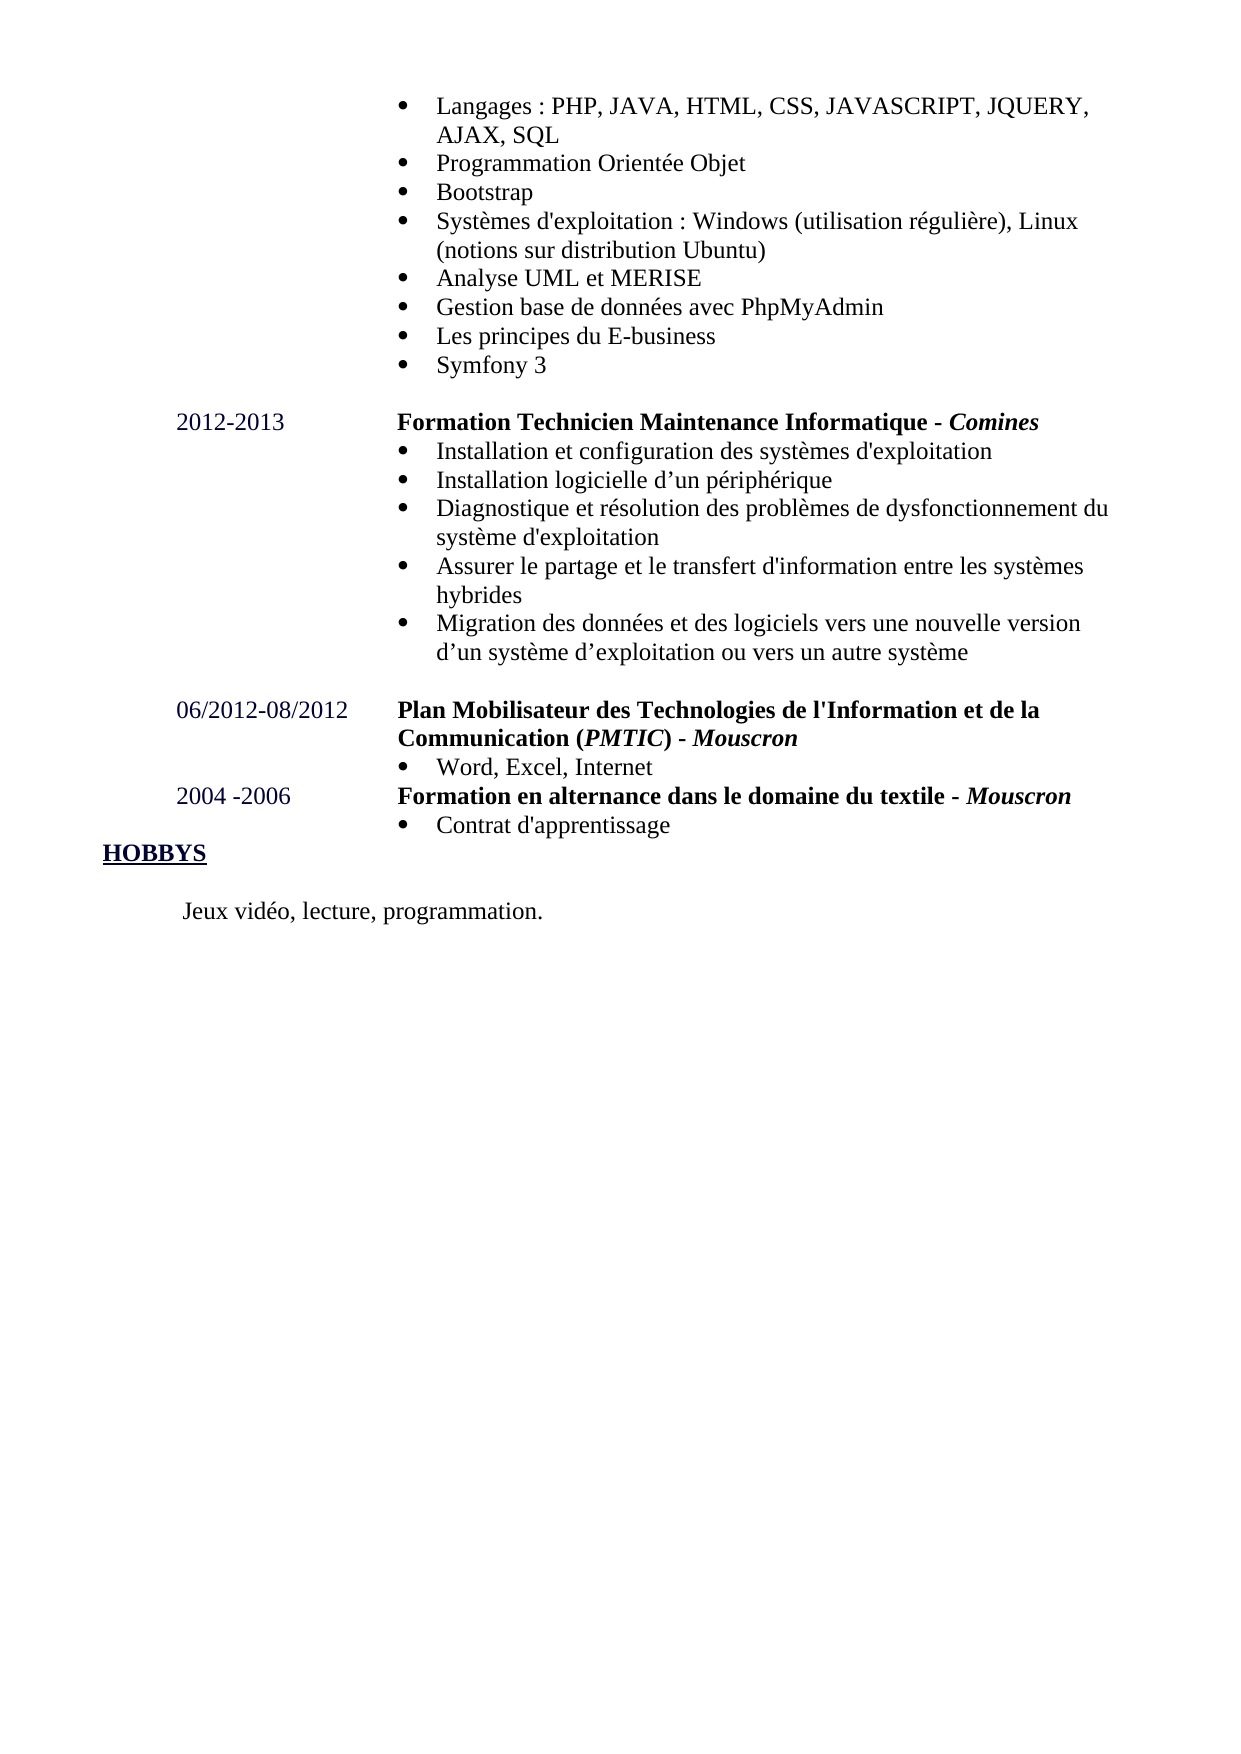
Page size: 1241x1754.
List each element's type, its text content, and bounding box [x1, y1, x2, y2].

list Systèmes d'exploitation : Windows (utilisation régulière), Linux (notions sur distribution Ubuntu) [398, 206, 1129, 263]
list Langages : PHP, JAVA, HTML, CSS, JAVASCRIPT, JQUERY, AJAX, SQL [398, 91, 1129, 148]
list Bootstrap [398, 177, 1129, 206]
text 06/2012-08/2012 Plan Mobilisateur des Technologies de l'Information et de la Communication (PMTIC) - Mouscron [102, 695, 1129, 752]
list Assurer le partage et le transfert d'information entre les systèmes hybrides [398, 551, 1129, 608]
text Jeux vidéo, lecture, programmation. [102, 896, 1129, 925]
list Analyse UML et MERISE [398, 263, 1129, 292]
list Diagnostique et résolution des problèmes de dysfonctionnement du système d'exploitation [398, 493, 1129, 551]
list Symfony 3 [398, 350, 1129, 378]
list Contrat d'apprentissage [398, 810, 1129, 838]
list Programmation Orientée Objet [398, 148, 1129, 177]
text 2012-2013 Formation Technicien Maintenance Informatique - Comines [102, 407, 1129, 436]
text 2004 -2006 Formation en alternance dans le domaine du textile - Mouscron [102, 781, 1129, 810]
text HOBBYS [102, 838, 1129, 867]
list Migration des données et des logiciels vers une nouvelle version d’un système d’exploitation ou vers un autre système [398, 608, 1129, 666]
list Gestion base de données avec PhpMyAdmin [398, 292, 1129, 321]
list Word, Excel, Internet [398, 752, 1129, 781]
list Installation logicielle d’un périphérique [398, 465, 1129, 493]
list Les principes du E-business [398, 321, 1129, 350]
list Installation et configuration des systèmes d'exploitation [398, 436, 1129, 465]
